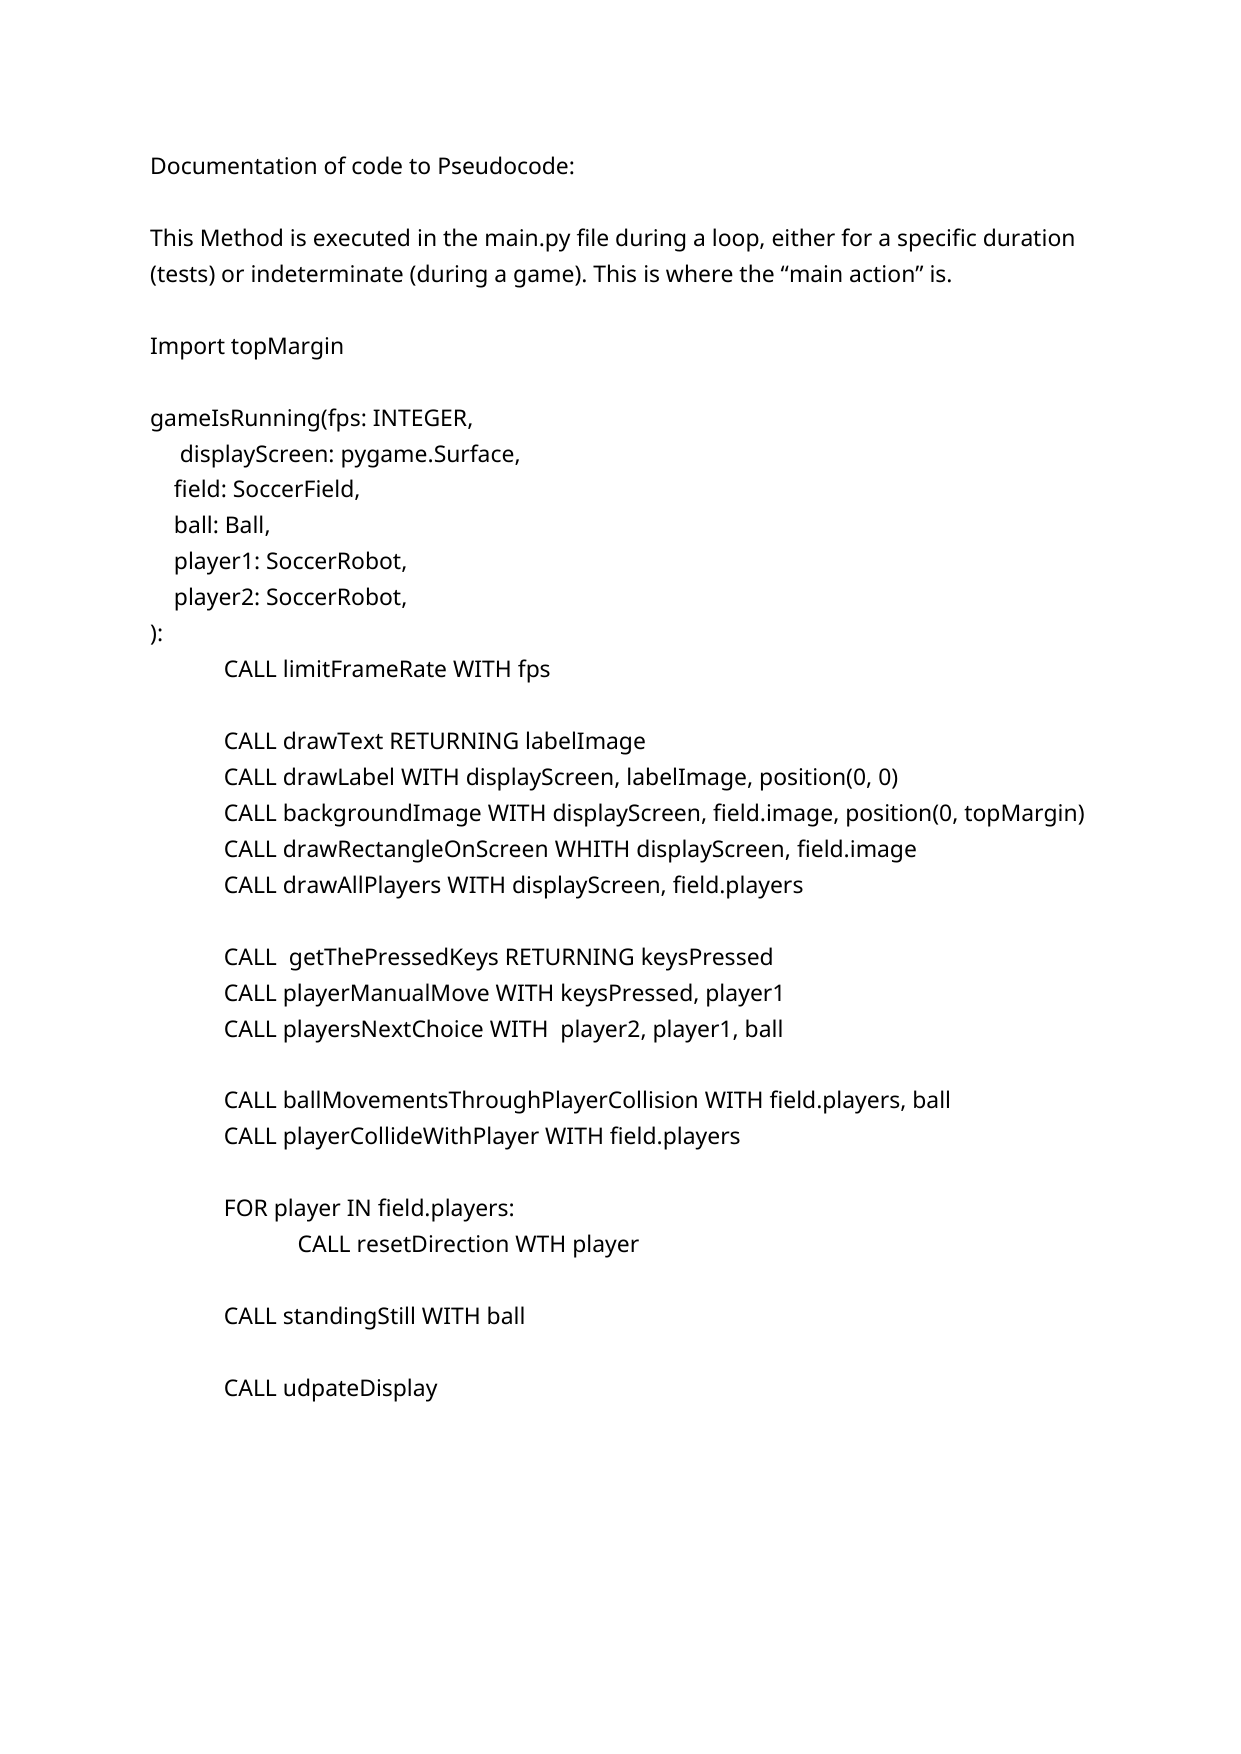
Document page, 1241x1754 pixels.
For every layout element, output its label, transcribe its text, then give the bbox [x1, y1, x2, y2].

text CALL drawText RETURNING labelImage [150, 725, 1090, 756]
text CALL backgroundImage WITH displayScreen, field.image, position(0, topMargin) [150, 797, 1090, 828]
text ball: Ball, [150, 509, 1090, 541]
text CALL drawAllPlayers WITH displayScreen, field.players [150, 869, 1090, 900]
text Documentation of code to Pseudocode: [150, 150, 1090, 181]
text CALL standingStill WITH ball [150, 1300, 1090, 1331]
text This Method is executed in the main.py file during a loop, either for a specific duration (tests) or indeterminate (during a game). This is where the “main action” is. [150, 222, 1090, 289]
text CALL resetDirection WTH player [150, 1228, 1090, 1259]
text CALL drawLabel WITH displayScreen, labelImage, position(0, 0) [150, 761, 1090, 792]
text CALL playerCollideWithPlayer WITH field.players [150, 1120, 1090, 1152]
text field: SoccerField, [150, 473, 1090, 505]
text Import topMargin [150, 330, 1090, 361]
text CALL playersNextChoice WITH player2, player1, ball [150, 1012, 1090, 1044]
text ): [150, 617, 1090, 648]
text CALL ballMovementsThroughPlayerCollision WITH field.players, ball [150, 1084, 1090, 1116]
text FOR player IN field.players: [150, 1192, 1090, 1223]
text player2: SoccerRobot, [150, 581, 1090, 612]
text CALL getThePressedKeys RETURNING keysPressed [150, 941, 1090, 972]
text CALL playerManualMove WITH keysPressed, player1 [150, 977, 1090, 1008]
text player1: SoccerRobot, [150, 545, 1090, 577]
text displayScreen: pygame.Surface, [150, 437, 1090, 469]
text CALL drawRectangleOnScreen WHITH displayScreen, field.image [150, 833, 1090, 864]
text CALL udpateDisplay [150, 1372, 1090, 1403]
text gameIsRunning(fps: INTEGER, [150, 402, 1090, 433]
text CALL limitFrameRate WITH fps [150, 653, 1090, 684]
